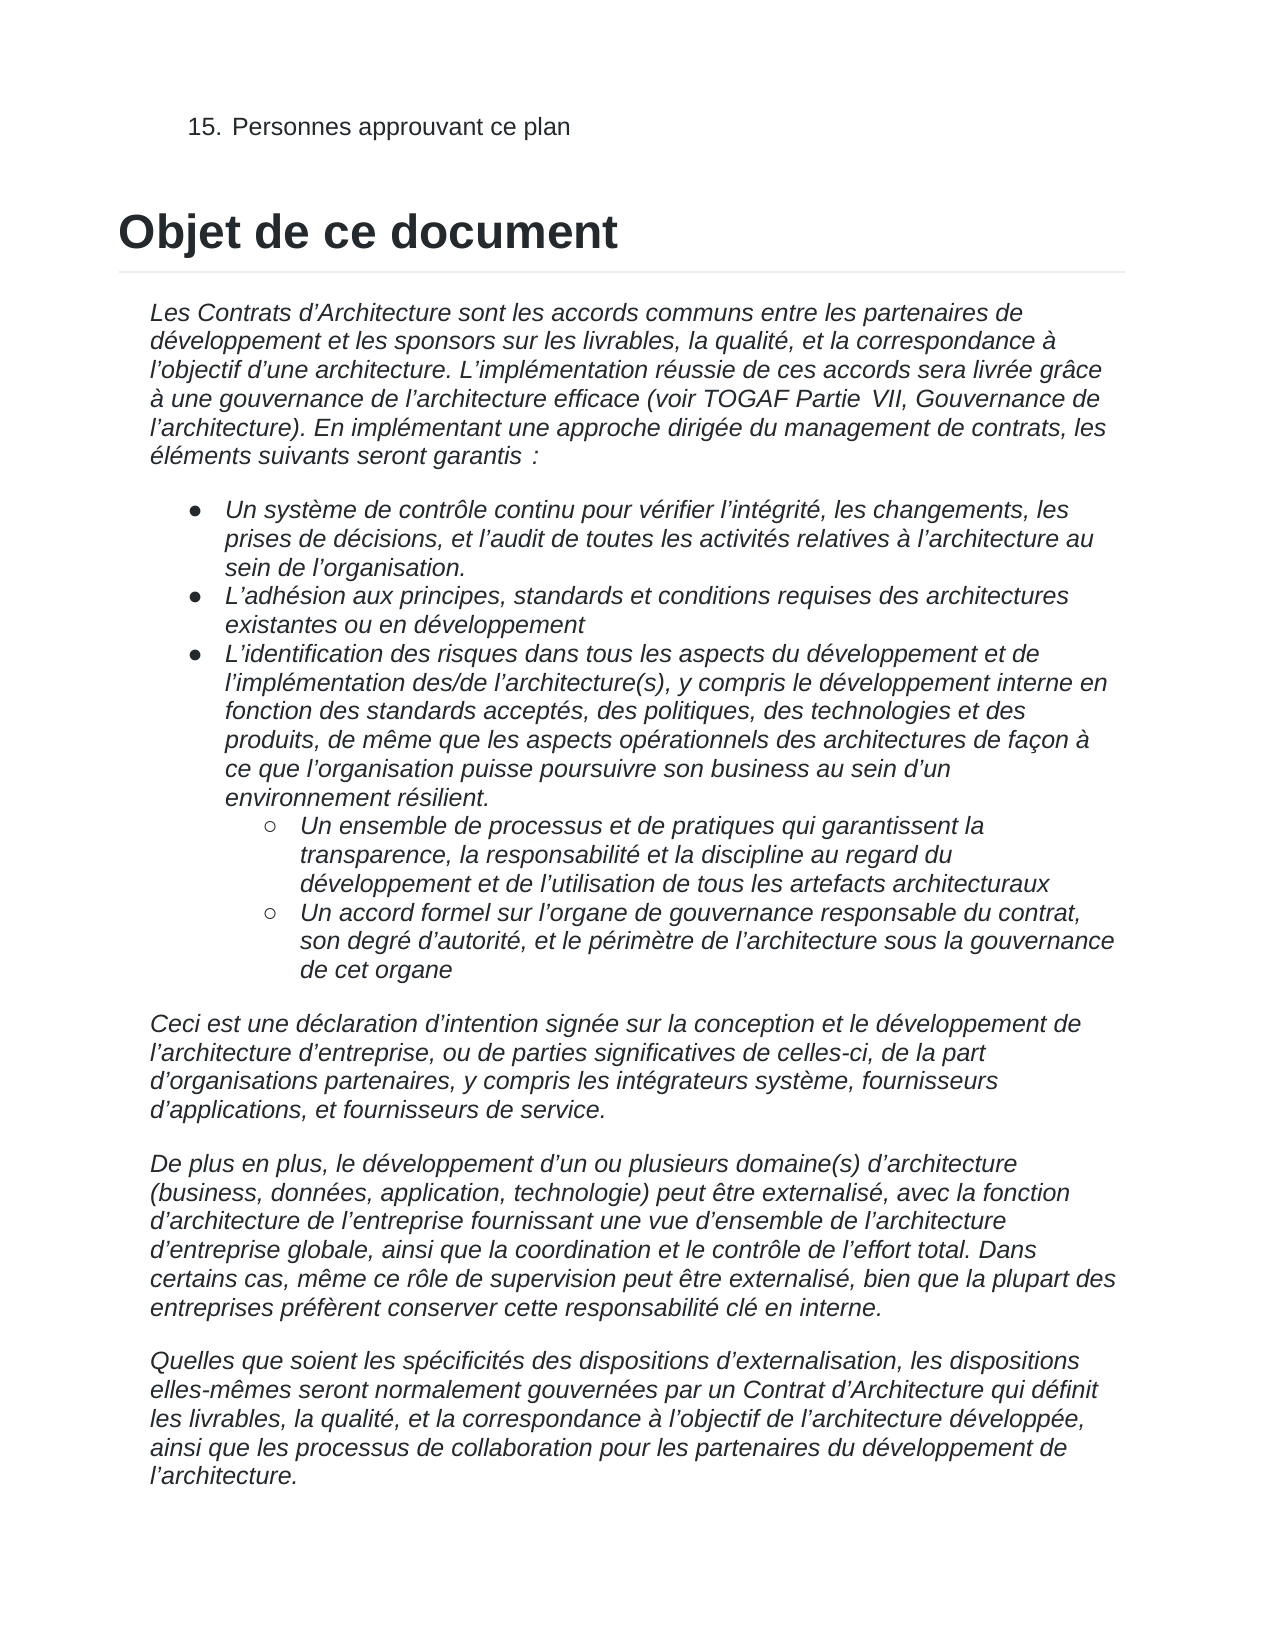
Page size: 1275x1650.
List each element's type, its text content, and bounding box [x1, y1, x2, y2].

list Personnes approuvant ce plan [187, 112, 1125, 141]
subtitle Objet de ce document [119, 203, 1125, 271]
list Un système de contrôle continu pour vérifier l’intégrité, les changements, les prises de décisions, et l’audit de toutes les activités relatives à l’architecture au sein de l’organisation. [187, 495, 1125, 581]
list L’identification des risques dans tous les aspects du développement et de l’implémentation des/de l’architecture(s), y compris le développement interne en fonction des standards acceptés, des politiques, des technologies et des produits, de même que les aspects opérationnels des architectures de façon à ce que l’organisation puisse poursuivre son business au sein d’un environnement résilient. [187, 639, 1125, 811]
text Quelles que soient les spécificités des dispositions d’externalisation, les dispositions elles-mêmes seront normalement gouvernées par un Contrat d’Architecture qui définit les livrables, la qualité, et la correspondance à l’objectif de l’architecture développée, ainsi que les processus de collaboration pour les partenaires du développement de l’architecture. [150, 1346, 1125, 1490]
list Un ensemble de processus et de pratiques qui garantissent la transparence, la responsabilité et la discipline au regard du développement et de l’utilisation de tous les artefacts architecturaux [262, 811, 1125, 898]
list Un accord formel sur l’organe de gouvernance responsable du contrat, son degré d’autorité, et le périmètre de l’architecture sous la gouvernance de cet organe [262, 898, 1125, 984]
list L’adhésion aux principes, standards et conditions requises des architectures existantes ou en développement [187, 581, 1125, 639]
text Ceci est une déclaration d’intention signée sur la conception et le développement de l’architecture d’entreprise, ou de parties significatives de celles-ci, de la part d’organisations partenaires, y compris les intégrateurs système, fournisseurs d’applications, et fournisseurs de service. [150, 1009, 1125, 1124]
text De plus en plus, le développement d’un ou plusieurs domaine(s) d’architecture (business, données, application, technologie) peut être externalisé, avec la fonction d’architecture de l’entreprise fournissant une vue d’ensemble de l’architecture d’entreprise globale, ainsi que la coordination et le contrôle de l’effort total. Dans certains cas, même ce rôle de supervision peut être externalisé, bien que la plupart des entreprises préfèrent conserver cette responsabilité clé en interne. [150, 1149, 1125, 1321]
text Les Contrats d’Architecture sont les accords communs entre les partenaires de développement et les sponsors sur les livrables, la qualité, et la correspondance à l’objectif d’une architecture. L’implémentation réussie de ces accords sera livrée grâce à une gouvernance de l’architecture efficace (voir TOGAF Partie VII, Gouvernance de l’architecture). En implémentant une approche dirigée du management de contrats, les éléments suivants seront garantis : [150, 298, 1125, 470]
